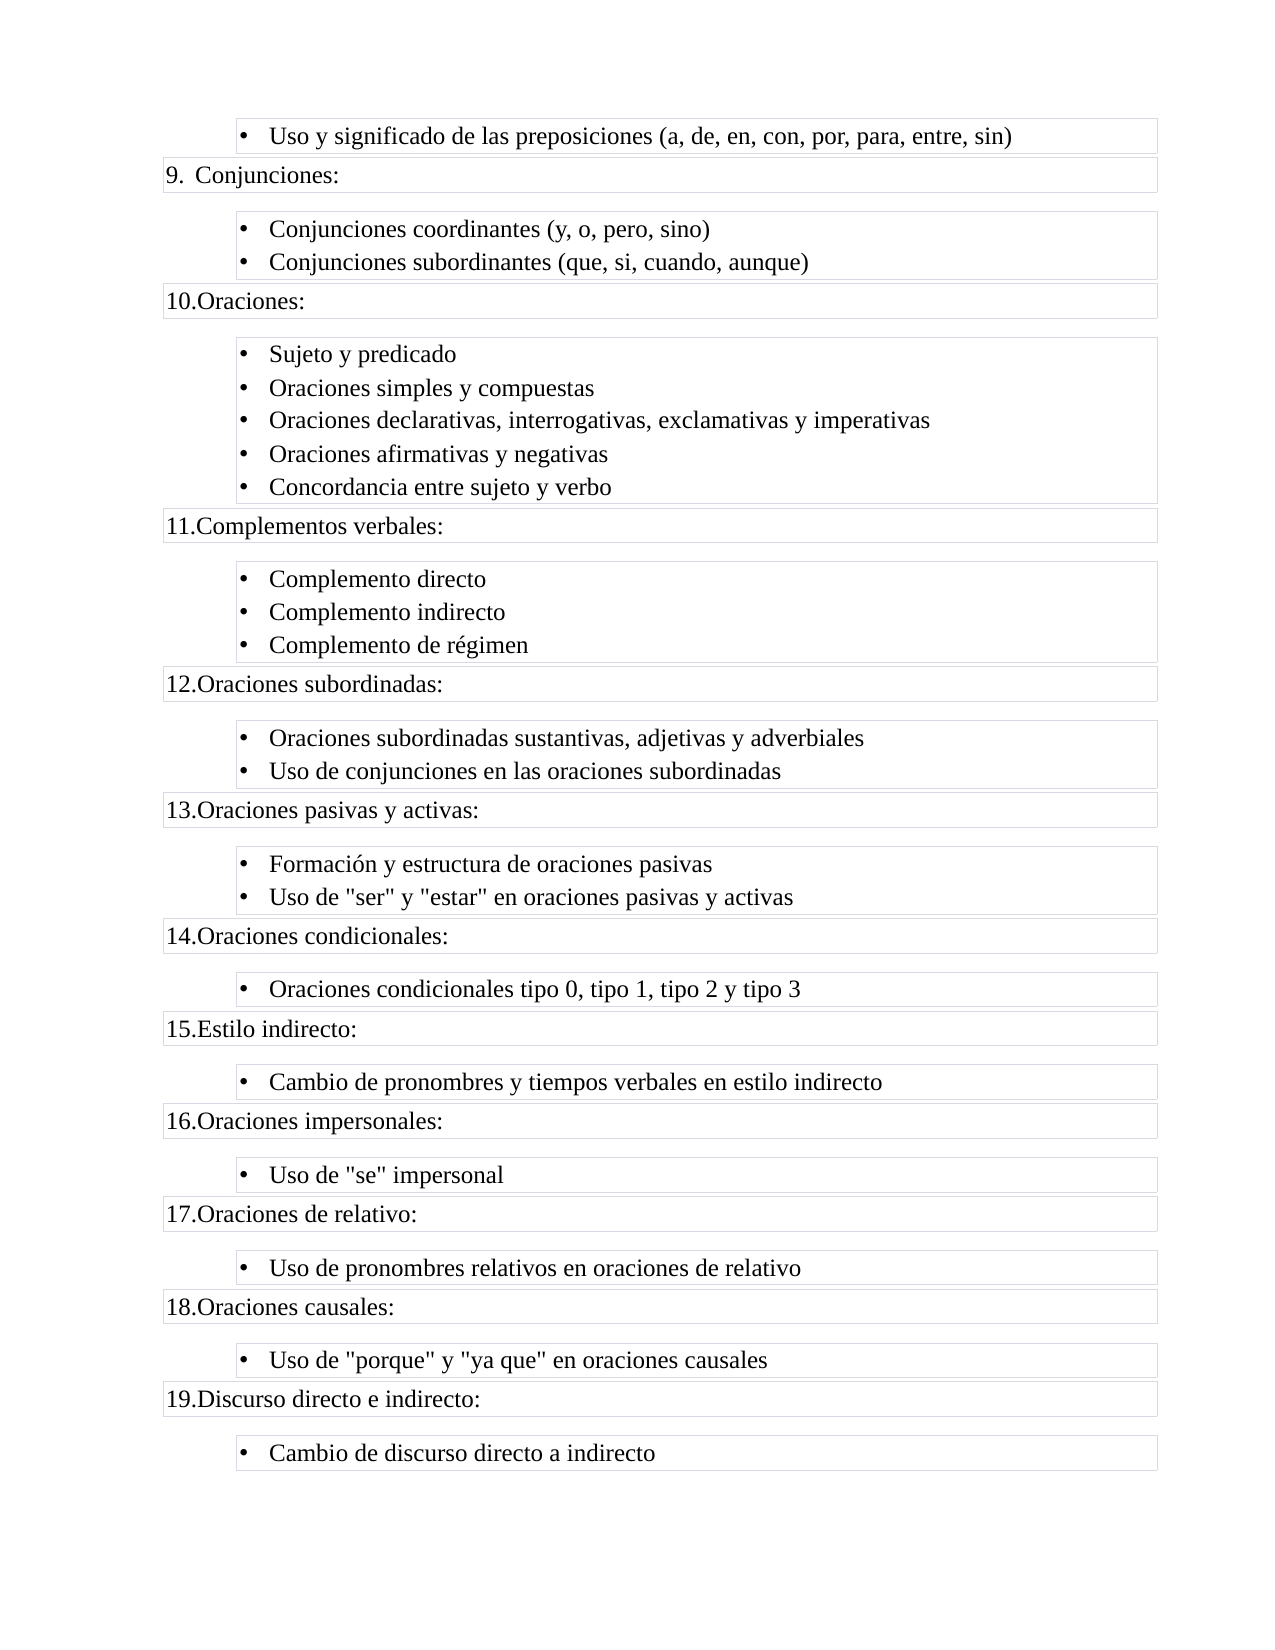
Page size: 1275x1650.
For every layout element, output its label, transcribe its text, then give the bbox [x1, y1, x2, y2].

list Conjunciones: [164, 158, 1157, 192]
list Oraciones condicionales: [164, 919, 1157, 953]
list Concordancia entre sujeto y verbo [237, 469, 1157, 503]
list Oraciones afirmativas y negativas [237, 436, 1157, 467]
list Cambio de discurso directo a indirecto [237, 1436, 1157, 1470]
list Formación y estructura de oraciones pasivas [237, 847, 1157, 878]
list Complemento de régimen [237, 627, 1157, 662]
list Complementos verbales: [164, 509, 1157, 542]
list Discurso directo e indirecto: [164, 1382, 1157, 1416]
list Oraciones causales: [164, 1290, 1157, 1323]
list Oraciones subordinadas sustantivas, adjetivas y adverbiales [237, 721, 1157, 752]
list Oraciones: [164, 284, 1157, 318]
list Oraciones impersonales: [164, 1104, 1157, 1138]
list Oraciones pasivas y activas: [164, 793, 1157, 827]
list Oraciones simples y compuestas [237, 369, 1157, 401]
list Uso de "porque" y "ya que" en oraciones causales [237, 1344, 1157, 1377]
list Uso de "ser" y "estar" en oraciones pasivas y activas [237, 879, 1157, 914]
list Oraciones de relativo: [164, 1197, 1157, 1231]
list Uso y significado de las preposiciones (a, de, en, con, por, para, entre, sin) [237, 119, 1157, 153]
list Cambio de pronombres y tiempos verbales en estilo indirecto [237, 1065, 1157, 1099]
list Oraciones declarativas, interrogativas, exclamativas y imperativas [237, 403, 1157, 434]
list Oraciones condicionales tipo 0, tipo 1, tipo 2 y tipo 3 [237, 973, 1157, 1006]
list Uso de "se" impersonal [237, 1158, 1157, 1192]
list Conjunciones coordinantes (y, o, pero, sino) [237, 212, 1157, 243]
list Estilo indirecto: [164, 1012, 1157, 1045]
list Uso de pronombres relativos en oraciones de relativo [237, 1251, 1157, 1284]
list Complemento indirecto [237, 594, 1157, 626]
list Conjunciones subordinantes (que, si, cuando, aunque) [237, 244, 1157, 279]
list Complemento directo [237, 562, 1157, 593]
list Uso de conjunciones en las oraciones subordinadas [237, 753, 1157, 788]
list Oraciones subordinadas: [164, 667, 1157, 701]
list Sujeto y predicado [237, 338, 1157, 368]
